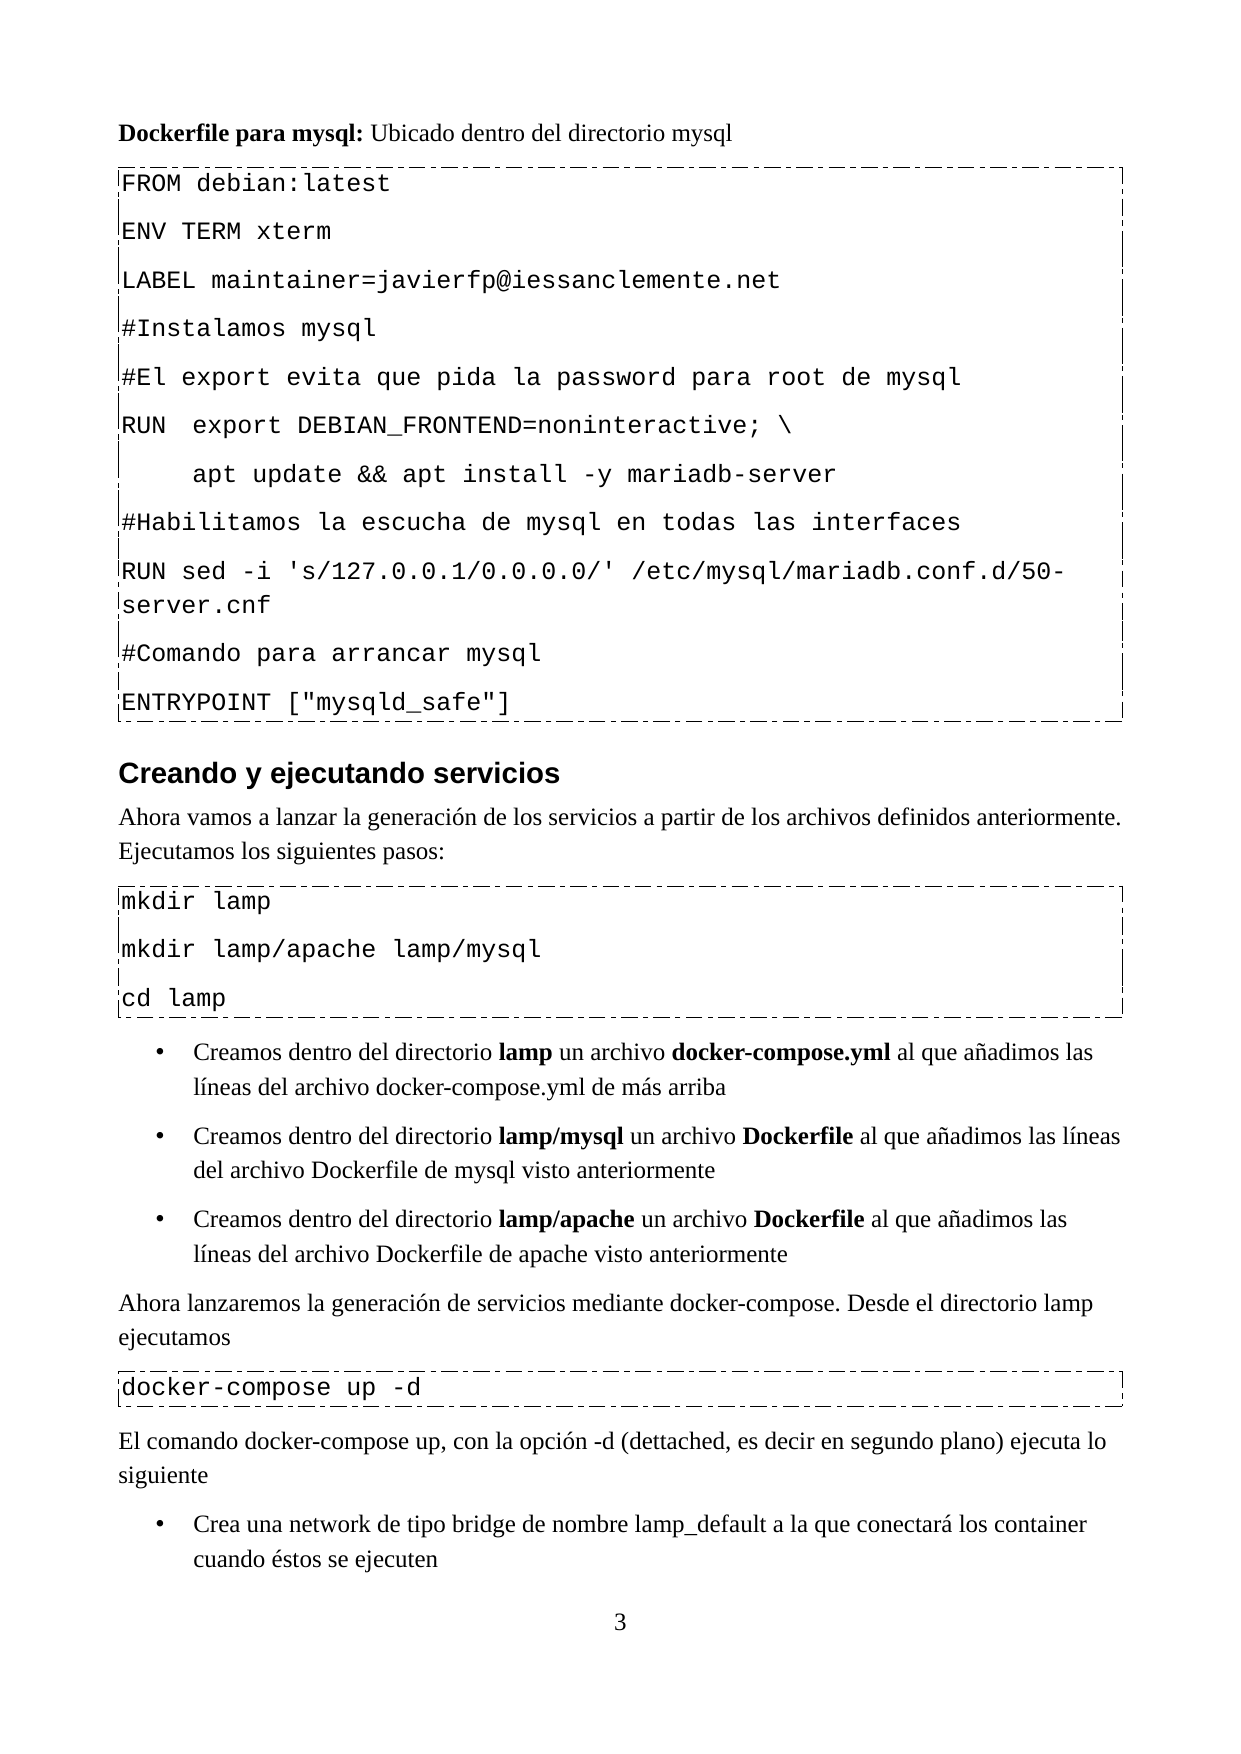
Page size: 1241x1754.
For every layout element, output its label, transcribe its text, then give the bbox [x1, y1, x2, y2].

text mkdir lamp [118, 886, 1122, 917]
list Creamos dentro del directorio lamp/apache un archivo Dockerfile al que añadimos las líneas del archivo Dockerfile de apache visto anteriormente [156, 1204, 1122, 1267]
text FROM debian:latest [118, 167, 1122, 198]
text #El export evita que pida la password para root de mysql [118, 361, 1122, 393]
text #Comando para arrancar mysql [118, 638, 1122, 669]
subtitle Creando y ejecutando servicios [118, 756, 1122, 789]
text #Instalamos mysql [118, 313, 1122, 344]
text ENTRYPOINT ["mysqld_safe"] [118, 687, 1122, 721]
text mkdir lamp/apache lamp/mysql [118, 934, 1122, 965]
text cd lamp [118, 983, 1122, 1017]
text RUN sed -i 's/127.0.0.1/0.0.0.0/' /etc/mysql/mariadb.conf.d/50-server.cnf [118, 556, 1122, 621]
list Crea una network de tipo bridge de nombre lamp_default a la que conectará los container cuando éstos se ejecuten [156, 1509, 1122, 1573]
text RUN export DEBIAN_FRONTEND=noninteractive; \ [118, 410, 1122, 441]
text El comando docker-compose up, con la opción -d (dettached, es decir en segundo plano) ejecuta lo siguiente [118, 1426, 1122, 1489]
text #Habilitamos la escucha de mysql en todas las interfaces [118, 507, 1122, 538]
list Creamos dentro del directorio lamp/mysql un archivo Dockerfile al que añadimos las líneas del archivo Dockerfile de mysql visto anteriormente [156, 1121, 1122, 1184]
text Ahora vamos a lanzar la generación de los servicios a partir de los archivos definidos anteriormente. Ejecutamos los siguientes pasos: [118, 802, 1122, 865]
list Creamos dentro del directorio lamp un archivo docker-compose.yml al que añadimos las líneas del archivo docker-compose.yml de más arriba [156, 1037, 1122, 1100]
text ENV TERM xterm [118, 216, 1122, 247]
text LABEL maintainer=javierfp@iessanclemente.net [118, 264, 1122, 296]
text apt update && apt install -y mariadb-server [118, 458, 1122, 490]
text docker-compose up -d [118, 1371, 1122, 1406]
text Dockerfile para mysql: Ubicado dentro del directorio mysql [118, 118, 1122, 147]
text Ahora lanzaremos la generación de servicios mediante docker-compose. Desde el directorio lamp ejecutamos [118, 1288, 1122, 1351]
